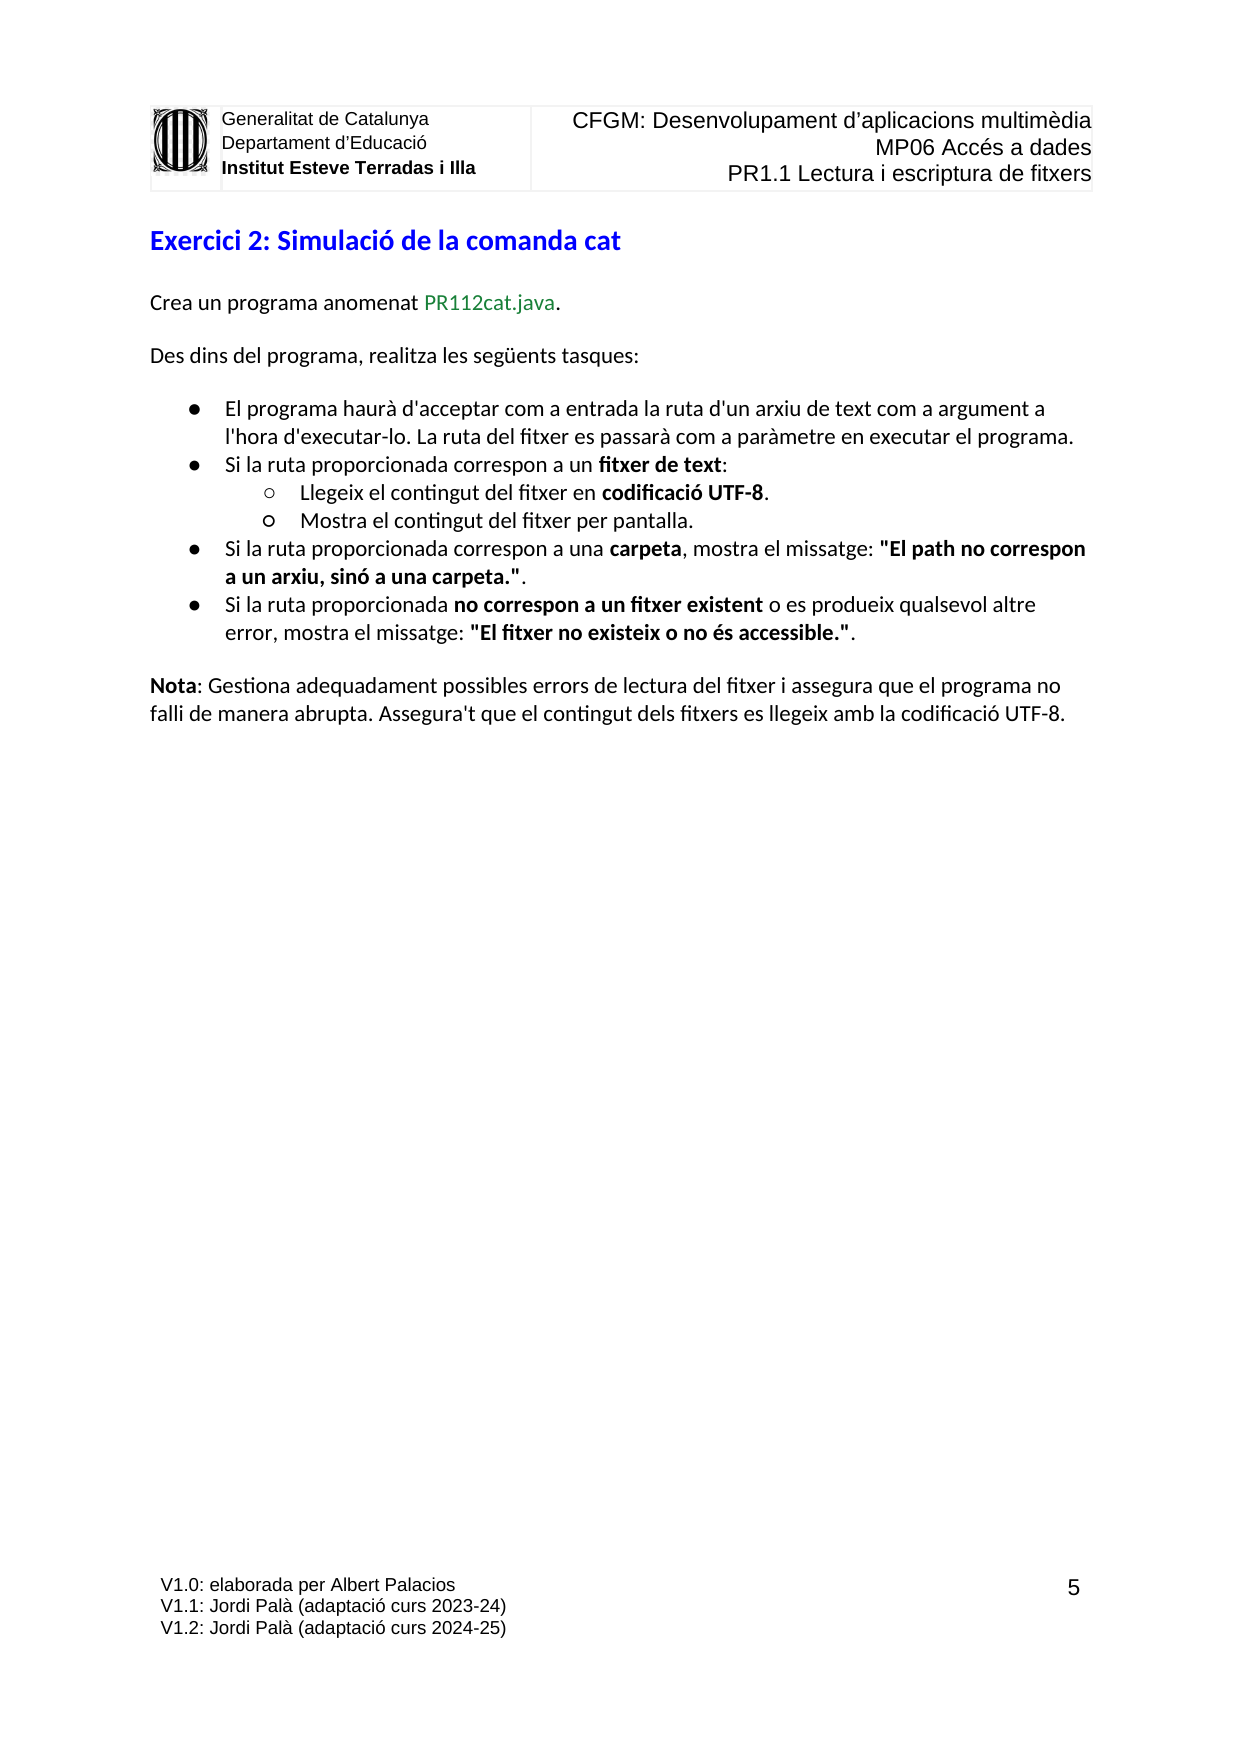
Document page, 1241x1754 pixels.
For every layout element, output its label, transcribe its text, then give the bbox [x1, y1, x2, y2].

picture [151, 107, 210, 176]
list Llegeix el contingut del fitxer en codificació UTF-8. [262, 478, 1090, 506]
list Mostra el contingut del fitxer per pantalla. [262, 506, 1090, 534]
list El programa haurà d'acceptar com a entrada la ruta d'un arxiu de text com a argument a l'hora d'executar-lo. La ruta del fitxer es passarà com a paràmetre en executar el programa. [187, 394, 1090, 450]
text Nota: Gestiona adequadament possibles errors de lectura del fitxer i assegura que el programa no falli de manera abrupta. Assegura't que el contingut dels fitxers es llegeix amb la codificació UTF-8. [150, 671, 1090, 727]
list Si la ruta proporcionada no correspon a un fitxer existent o es produeix qualsevol altre error, mostra el missatge: "El fitxer no existeix o no és accessible.". [187, 590, 1090, 646]
text Crea un programa anomenat PR112cat.java. [150, 288, 1090, 316]
text Des dins del programa, realitza les següents tasques: [150, 341, 1090, 369]
subtitle Exercici 2: Simulació de la comanda cat [150, 222, 1090, 258]
list Si la ruta proporcionada correspon a un fitxer de text: [187, 450, 1090, 478]
list Si la ruta proporcionada correspon a una carpeta, mostra el missatge: "El path no correspon a un arxiu, sinó a una carpeta.". [187, 534, 1090, 590]
